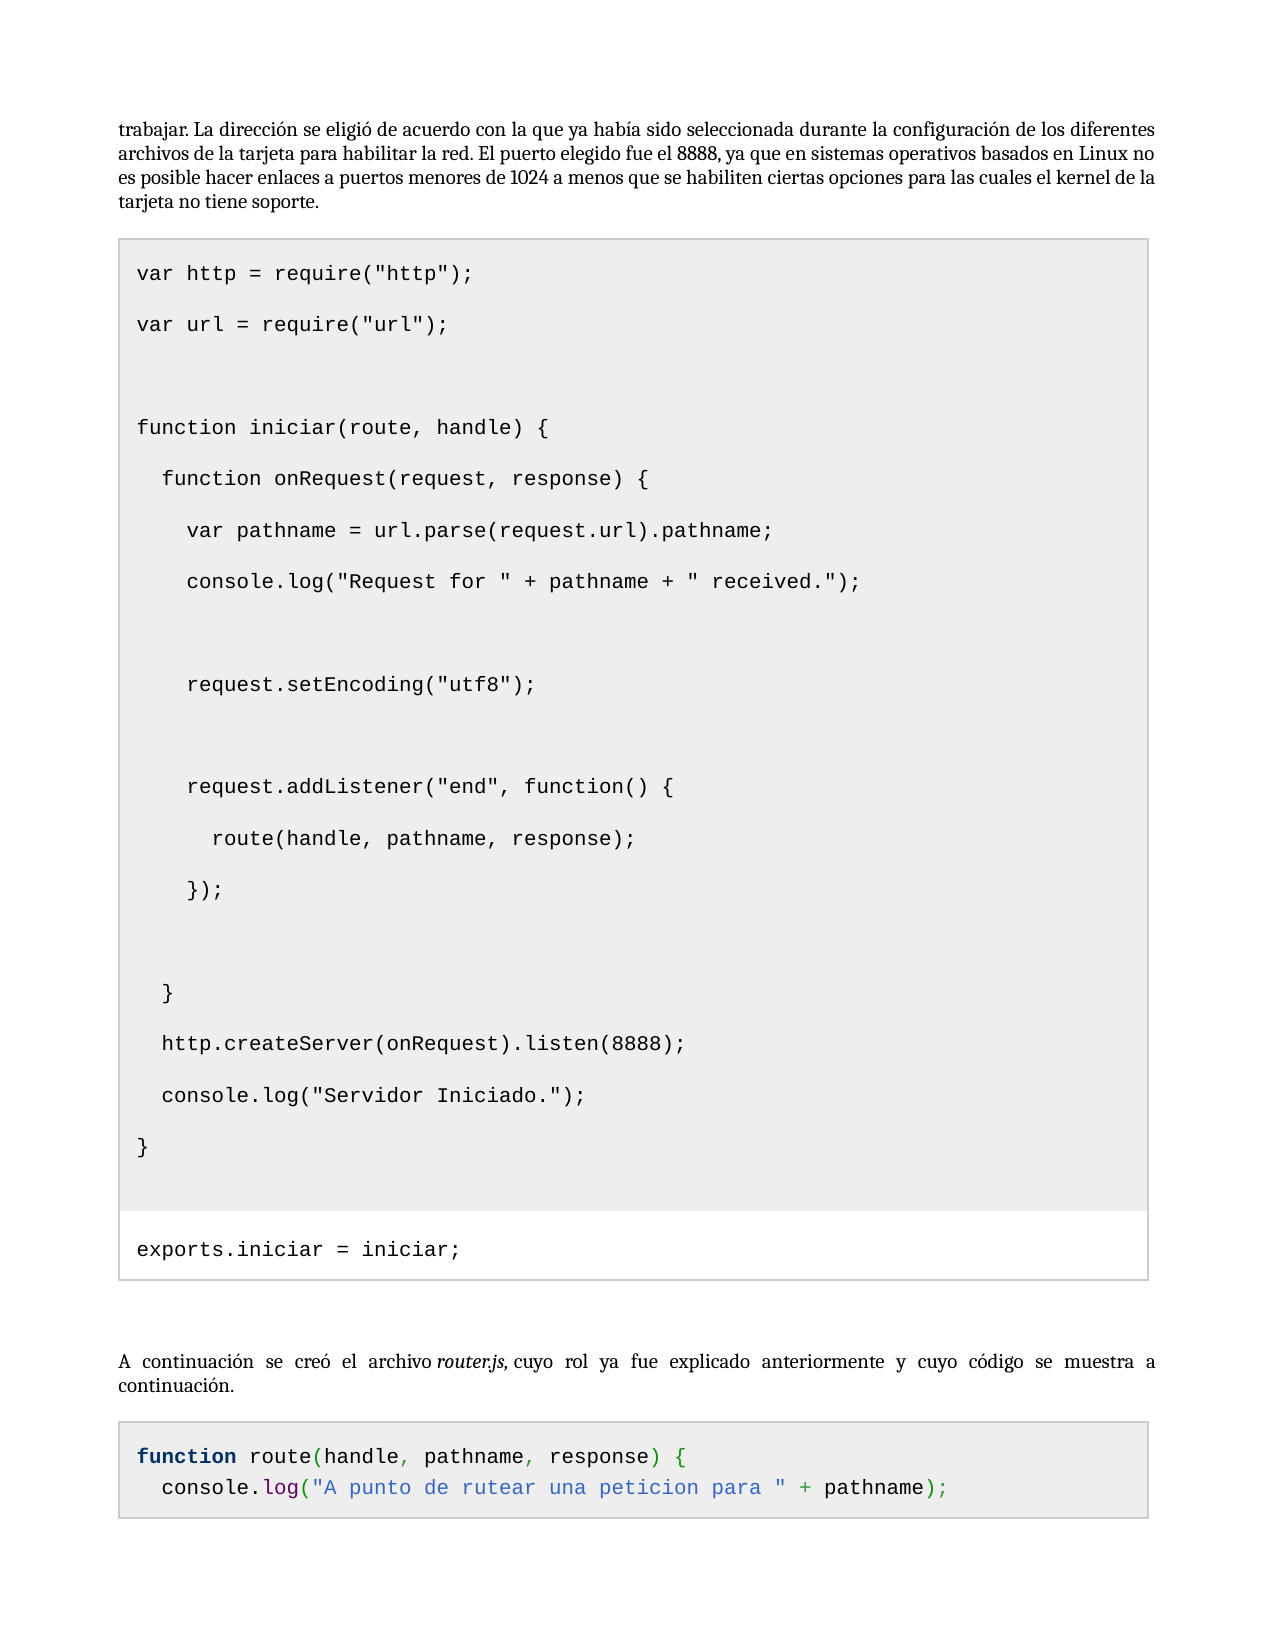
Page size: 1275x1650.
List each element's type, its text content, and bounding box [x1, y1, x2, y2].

text trabajar. La dirección se eligió de acuerdo con la que ya había sido seleccionada durante la configuración de los diferentes archivos de la tarjeta para habilitar la red. El puerto elegido fue el 8888, ya que en sistemas operativos basados en Linux no es posible hacer enlaces a puertos menores de 1024 a menos que se habiliten ciertas opciones para las cuales el kernel de la tarjeta no tiene soporte. [118, 118, 1157, 214]
table_header var http = require("http"); var url = require("url"); function iniciar(route, handle) { function onRequest(request, response) { var pathname = url.parse(request.url).pathname; console.log("Request for " + pathname + " received."); request.setEncoding("utf8"); request.addListener("end", function() { route(handle, pathname, response); }); } http.createServer(onRequest).listen(8888); console.log("Servidor Iniciado."); } exports.iniciar = iniciar; [107, 238, 1160, 1325]
text A continuación se creó el archivo router.js, cuyo rol ya fue explicado anteriormente y cuyo código se muestra a continuación. [118, 1349, 1157, 1397]
